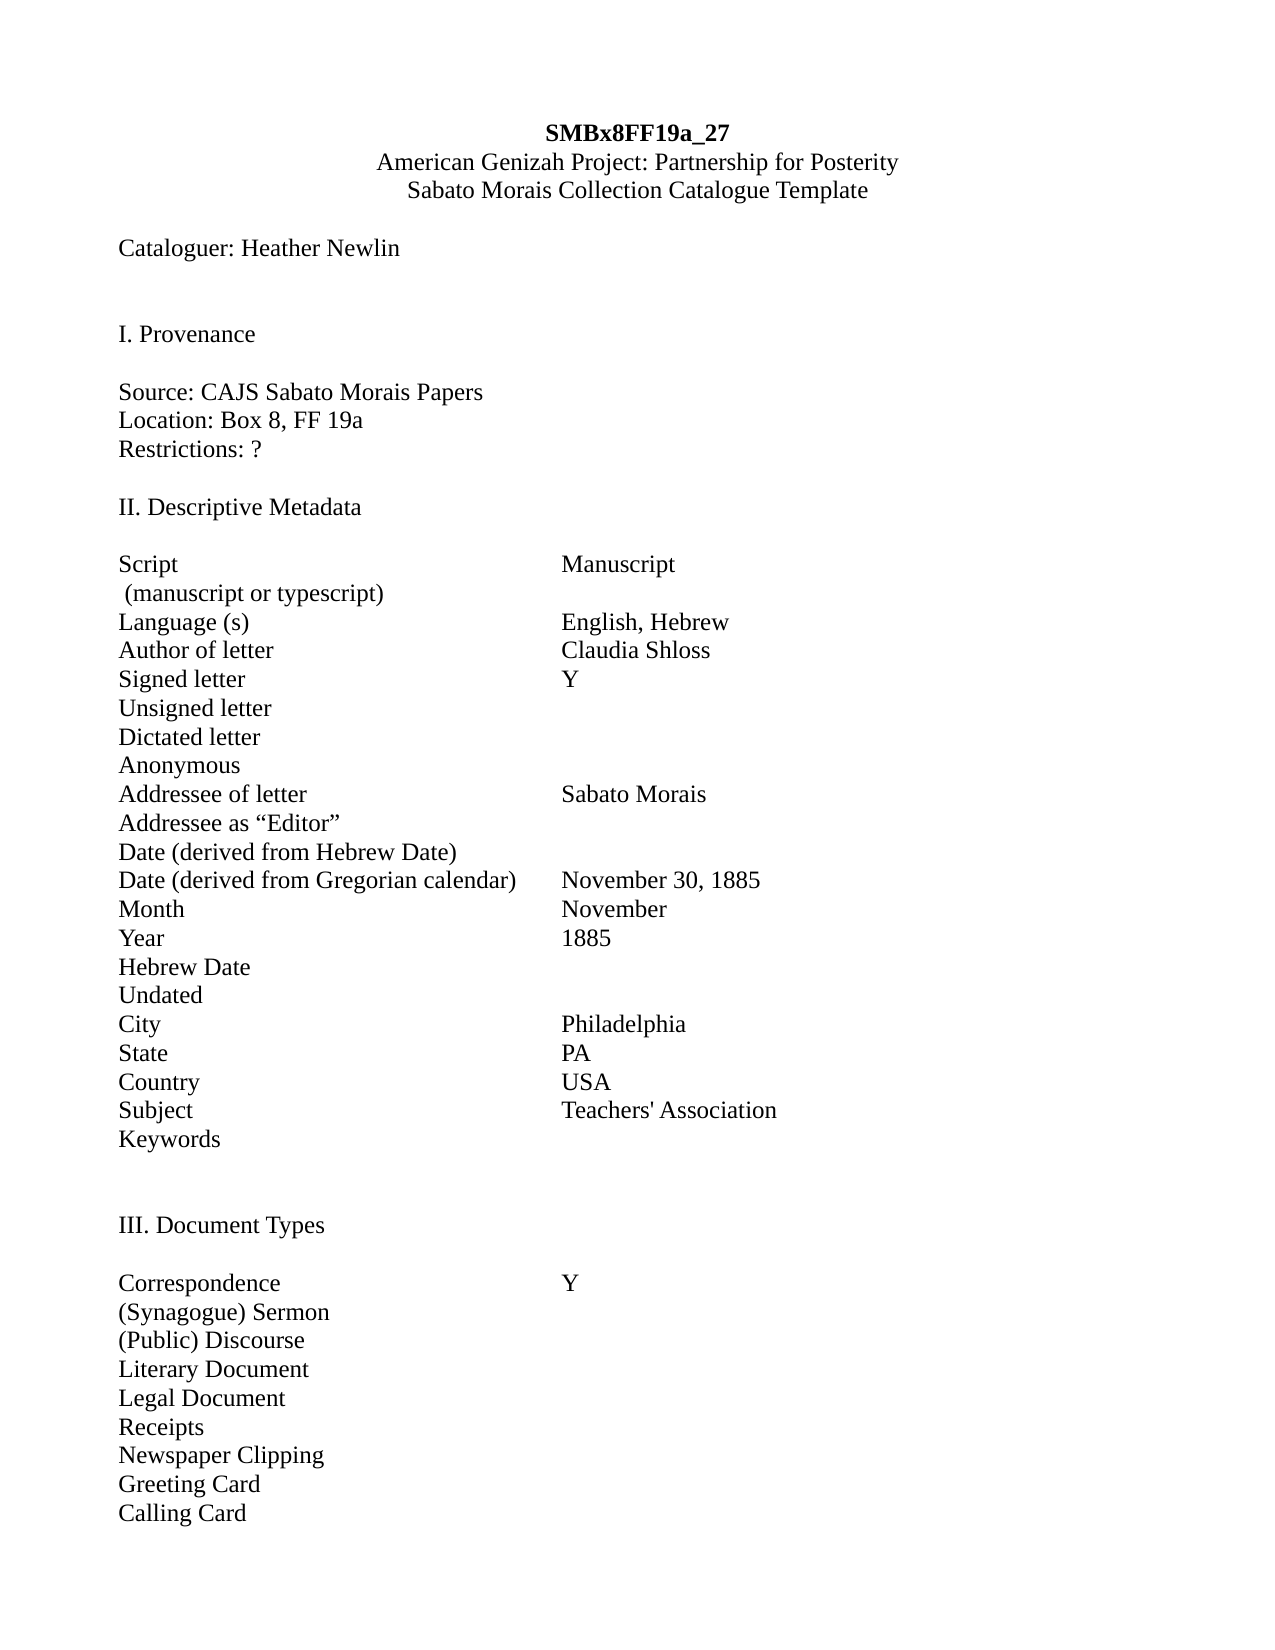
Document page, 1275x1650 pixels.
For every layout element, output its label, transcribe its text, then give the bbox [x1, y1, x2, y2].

text Unsigned letter [118, 693, 1157, 722]
text Greeting Card [118, 1469, 1157, 1498]
text Keywords [118, 1124, 1157, 1153]
text Correspondence Y [118, 1268, 1157, 1297]
text (Public) Discourse [118, 1326, 1157, 1354]
text (Synagogue) Sermon [118, 1297, 1157, 1326]
text Sabato Morais Collection Catalogue Template [118, 176, 1157, 204]
text Language (s) English, Hebrew [118, 607, 1157, 636]
text Legal Document [118, 1383, 1157, 1412]
text City Philadelphia [118, 1009, 1157, 1038]
text Addressee as “Editor” [118, 808, 1157, 837]
text Subject Teachers' Association [118, 1096, 1157, 1124]
text Source: CAJS Sabato Morais Papers [118, 377, 1157, 406]
text Date (derived from Hebrew Date) [118, 837, 1157, 866]
text Dictated letter [118, 722, 1157, 751]
text Author of letter Claudia Shloss [118, 636, 1157, 664]
text II. Descriptive Metadata [118, 492, 1157, 521]
text Country USA [118, 1067, 1157, 1096]
text State PA [118, 1038, 1157, 1067]
text Addressee of letter Sabato Morais [118, 779, 1157, 808]
text Signed letter Y [118, 664, 1157, 693]
text I. Provenance [118, 319, 1157, 348]
text Receipts [118, 1412, 1157, 1441]
text Location: Box 8, FF 19a [118, 406, 1157, 434]
text Hebrew Date [118, 952, 1157, 981]
text Calling Card [118, 1498, 1157, 1527]
text III. Document Types [118, 1211, 1157, 1239]
text Year 1885 [118, 923, 1157, 952]
text Anonymous [118, 751, 1157, 779]
text Script Manuscript [118, 549, 1157, 578]
text Date (derived from Gregorian calendar) November 30, 1885 [118, 866, 1157, 894]
text Undated [118, 981, 1157, 1009]
text Literary Document [118, 1354, 1157, 1383]
text American Genizah Project: Partnership for Posterity [118, 147, 1157, 176]
text (manuscript or typescript) [118, 578, 1157, 607]
text SMBx8FF19a_27 [118, 118, 1157, 147]
text Restrictions: ? [118, 434, 1157, 463]
text Newspaper Clipping [118, 1441, 1157, 1469]
text Cataloguer: Heather Newlin [118, 233, 1157, 262]
text Month November [118, 894, 1157, 923]
